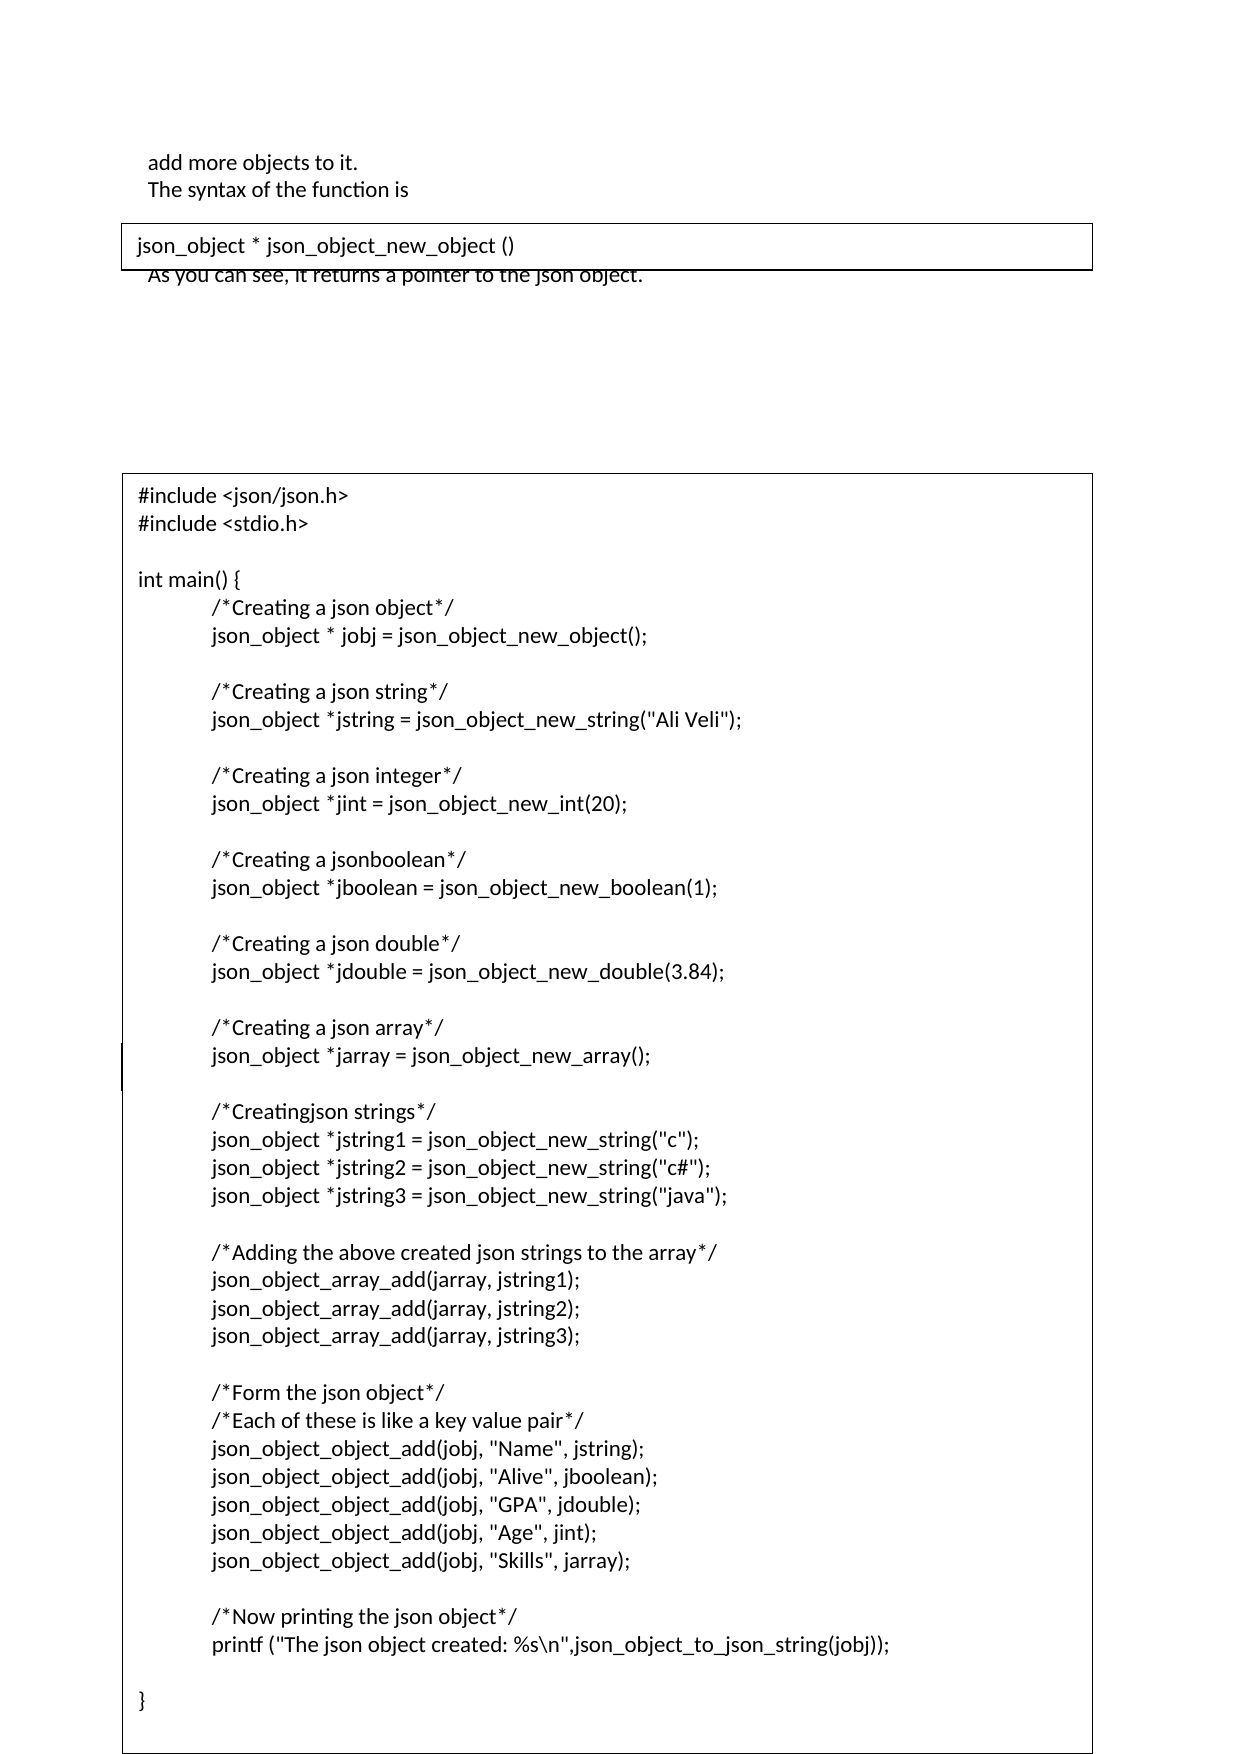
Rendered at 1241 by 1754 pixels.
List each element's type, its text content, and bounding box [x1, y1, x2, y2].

text json_object_object_add(jobj, "Skills", jarray); [138, 1546, 1077, 1574]
text json_object_object_add(jobj, "Name", jstring); [138, 1434, 1077, 1462]
text /*Creating a json array*/ [138, 1013, 1077, 1041]
text json_object * jobj = json_object_new_object(); [138, 621, 1077, 649]
text printf ("The json object created: %s\n",json_object_to_json_string(jobj)); [138, 1630, 1077, 1658]
text json_object *jarray = json_object_new_array(); [138, 1041, 1077, 1069]
text /*Each of these is like a key value pair*/ [138, 1406, 1077, 1434]
text json_object *jstring1 = json_object_new_string("c"); [138, 1126, 1077, 1153]
text json_object_array_add(jarray, jstring3); [138, 1322, 1077, 1350]
text /*Creatingjson strings*/ [138, 1097, 1077, 1126]
text } [138, 1686, 1077, 1714]
text json_object *jboolean = json_object_new_boolean(1); [138, 873, 1077, 901]
text json_object *jdouble = json_object_new_double(3.84); [138, 957, 1077, 985]
text json_object *jstring3 = json_object_new_string("java"); [138, 1182, 1077, 1209]
text The syntax of the function is [148, 176, 1093, 204]
text json_object_array_add(jarray, jstring2); [138, 1294, 1077, 1322]
text /*Adding the above created json strings to the array*/ [138, 1238, 1077, 1266]
text /*Now printing the json object*/ [138, 1602, 1077, 1630]
text /*Creating a json string*/ [138, 677, 1077, 705]
text json_object_object_add(jobj, "GPA", jdouble); [138, 1490, 1077, 1518]
text #include <json/json.h> [138, 481, 1077, 509]
text /*Creating a json integer*/ [138, 761, 1077, 789]
text json_object * json_object_new_object () [137, 231, 1077, 259]
text /*Creating a json object*/ [138, 593, 1077, 621]
text json_object_object_add(jobj, "Alive", jboolean); [138, 1462, 1077, 1490]
text /*Creating a jsonboolean*/ [138, 845, 1077, 873]
text json_object_new_object is used to create a new json object. Once you create a json object, you can add more objects to it. [148, 148, 1093, 176]
text As you can see, it returns a pointer to the json object. [148, 271, 1093, 288]
text json_object_array_add(jarray, jstring1); [138, 1266, 1077, 1294]
text json_object_object_add(jobj, "Age", jint); [138, 1518, 1077, 1546]
text [122, 224, 1092, 269]
text #include <stdio.h> [138, 509, 1077, 537]
text /*Form the json object*/ [138, 1378, 1077, 1406]
text int main() { [138, 565, 1077, 593]
text json_object *jstring = json_object_new_string("Ali Veli"); [138, 705, 1077, 733]
text json_object *jstring2 = json_object_new_string("c#"); [138, 1153, 1077, 1182]
text /*Creating a json double*/ [138, 929, 1077, 957]
text json_object *jint = json_object_new_int(20); [138, 789, 1077, 817]
